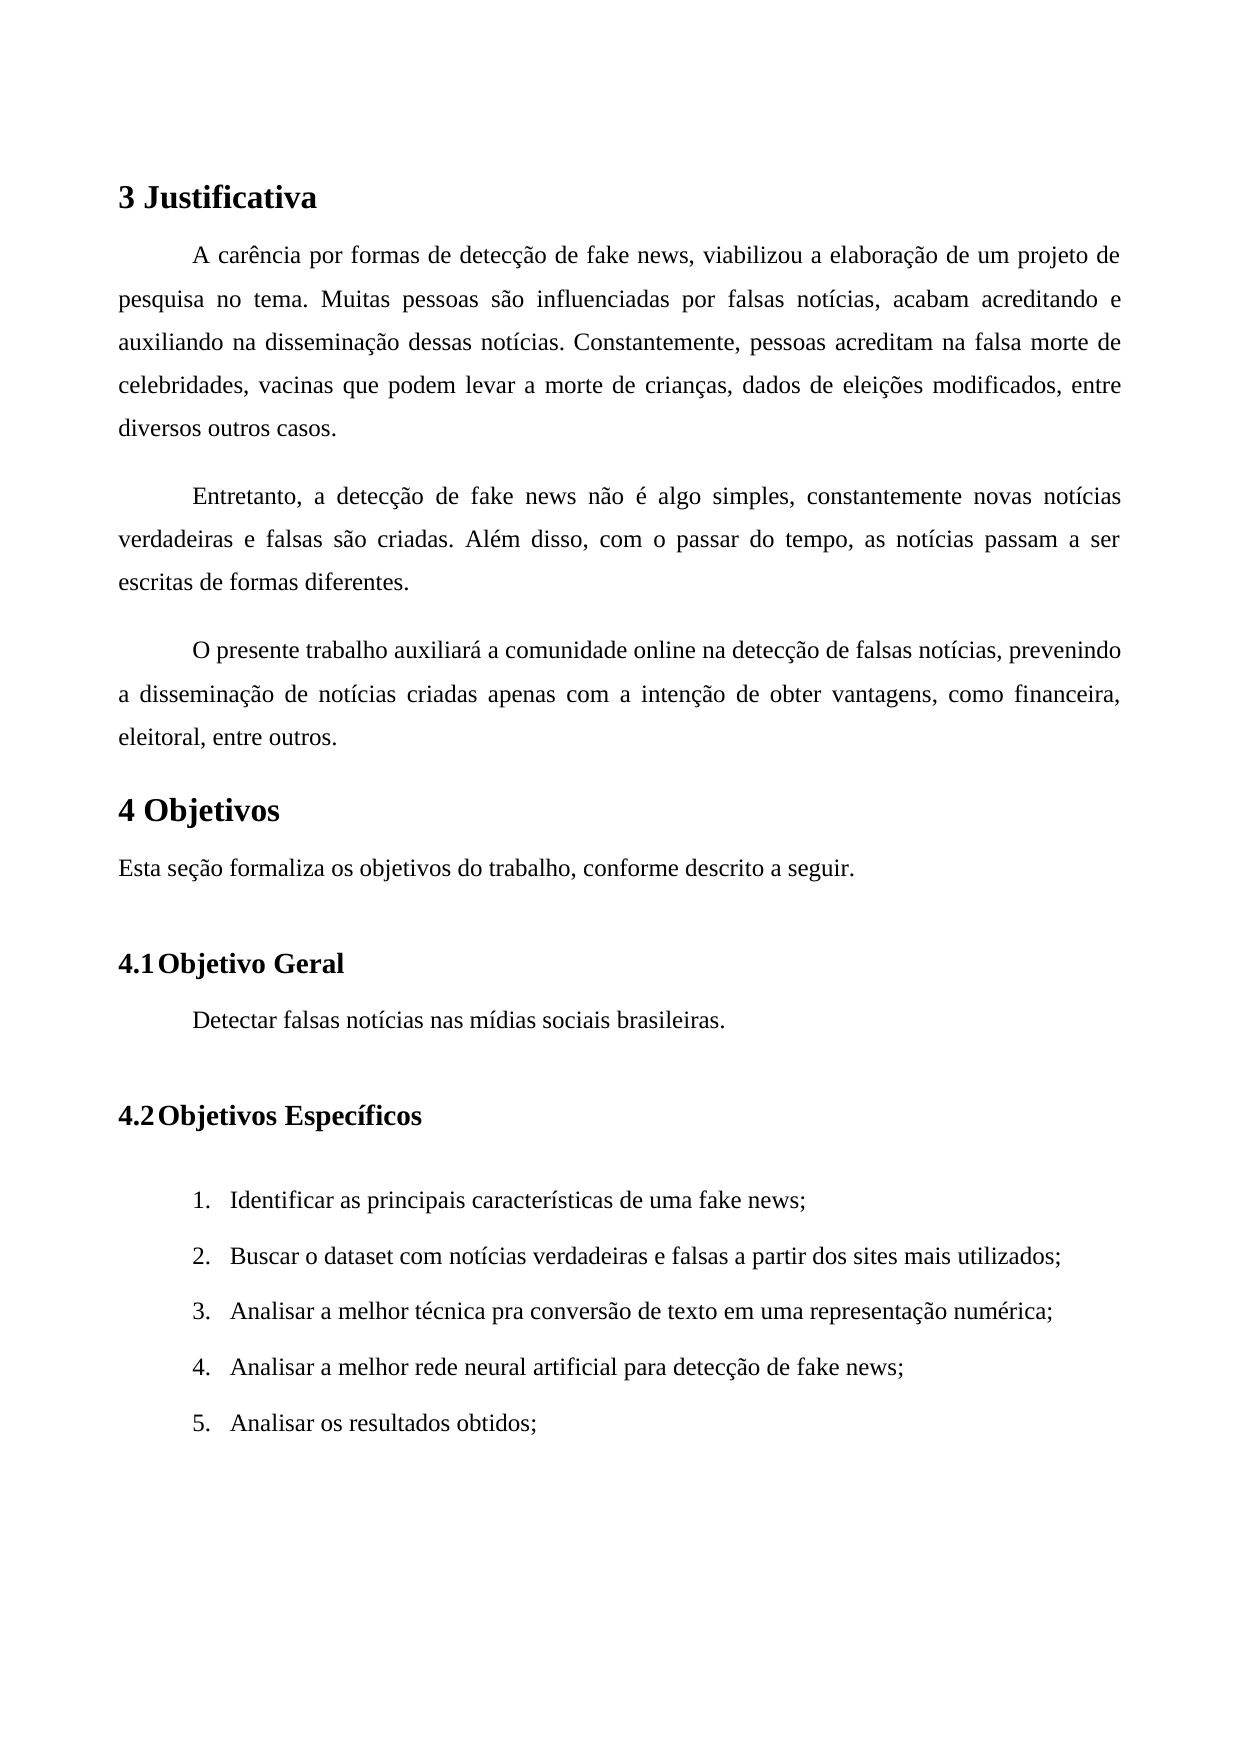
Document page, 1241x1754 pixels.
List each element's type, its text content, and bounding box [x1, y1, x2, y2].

subtitle Objetivos Específicos [118, 1098, 1122, 1132]
list Buscar o dataset com notícias verdadeiras e falsas a partir dos sites mais utilizados; [192, 1241, 1122, 1269]
subtitle 3 Justificativa [118, 177, 1122, 216]
list Identificar as principais características de uma fake news; [192, 1185, 1122, 1214]
text Detectar falsas notícias nas mídias sociais brasileiras. [118, 1005, 1122, 1034]
list Analisar a melhor rede neural artificial para detecção de fake news; [192, 1352, 1122, 1381]
list Analisar a melhor técnica pra conversão de texto em uma representação numérica; [192, 1296, 1122, 1325]
subtitle Objetivo Geral [118, 946, 1122, 980]
text Esta seção formaliza os objetivos do trabalho, conforme descrito a seguir. [118, 853, 1122, 882]
text Entretanto, a detecção de fake news não é algo simples, constantemente novas notícias verdadeiras e falsas são criadas. Além disso, com o passar do tempo, as notícias passam a ser escritas de formas diferentes. [118, 481, 1122, 596]
list Analisar os resultados obtidos; [192, 1408, 1122, 1436]
text O presente trabalho auxiliará a comunidade online na detecção de falsas notícias, prevenindo a disseminação de notícias criadas apenas com a intenção de obter vantagens, como financeira, eleitoral, entre outros. [118, 636, 1122, 751]
text A carência por formas de detecção de fake news, viabilizou a elaboração de um projeto de pesquisa no tema. Muitas pessoas são influenciadas por falsas notícias, acabam acreditando e auxiliando na disseminação dessas notícias. Constantemente, pessoas acreditam na falsa morte de celebridades, vacinas que podem levar a morte de crianças, dados de eleições modificados, entre diversos outros casos. [118, 241, 1122, 442]
subtitle 4 Objetivos [118, 790, 1122, 828]
